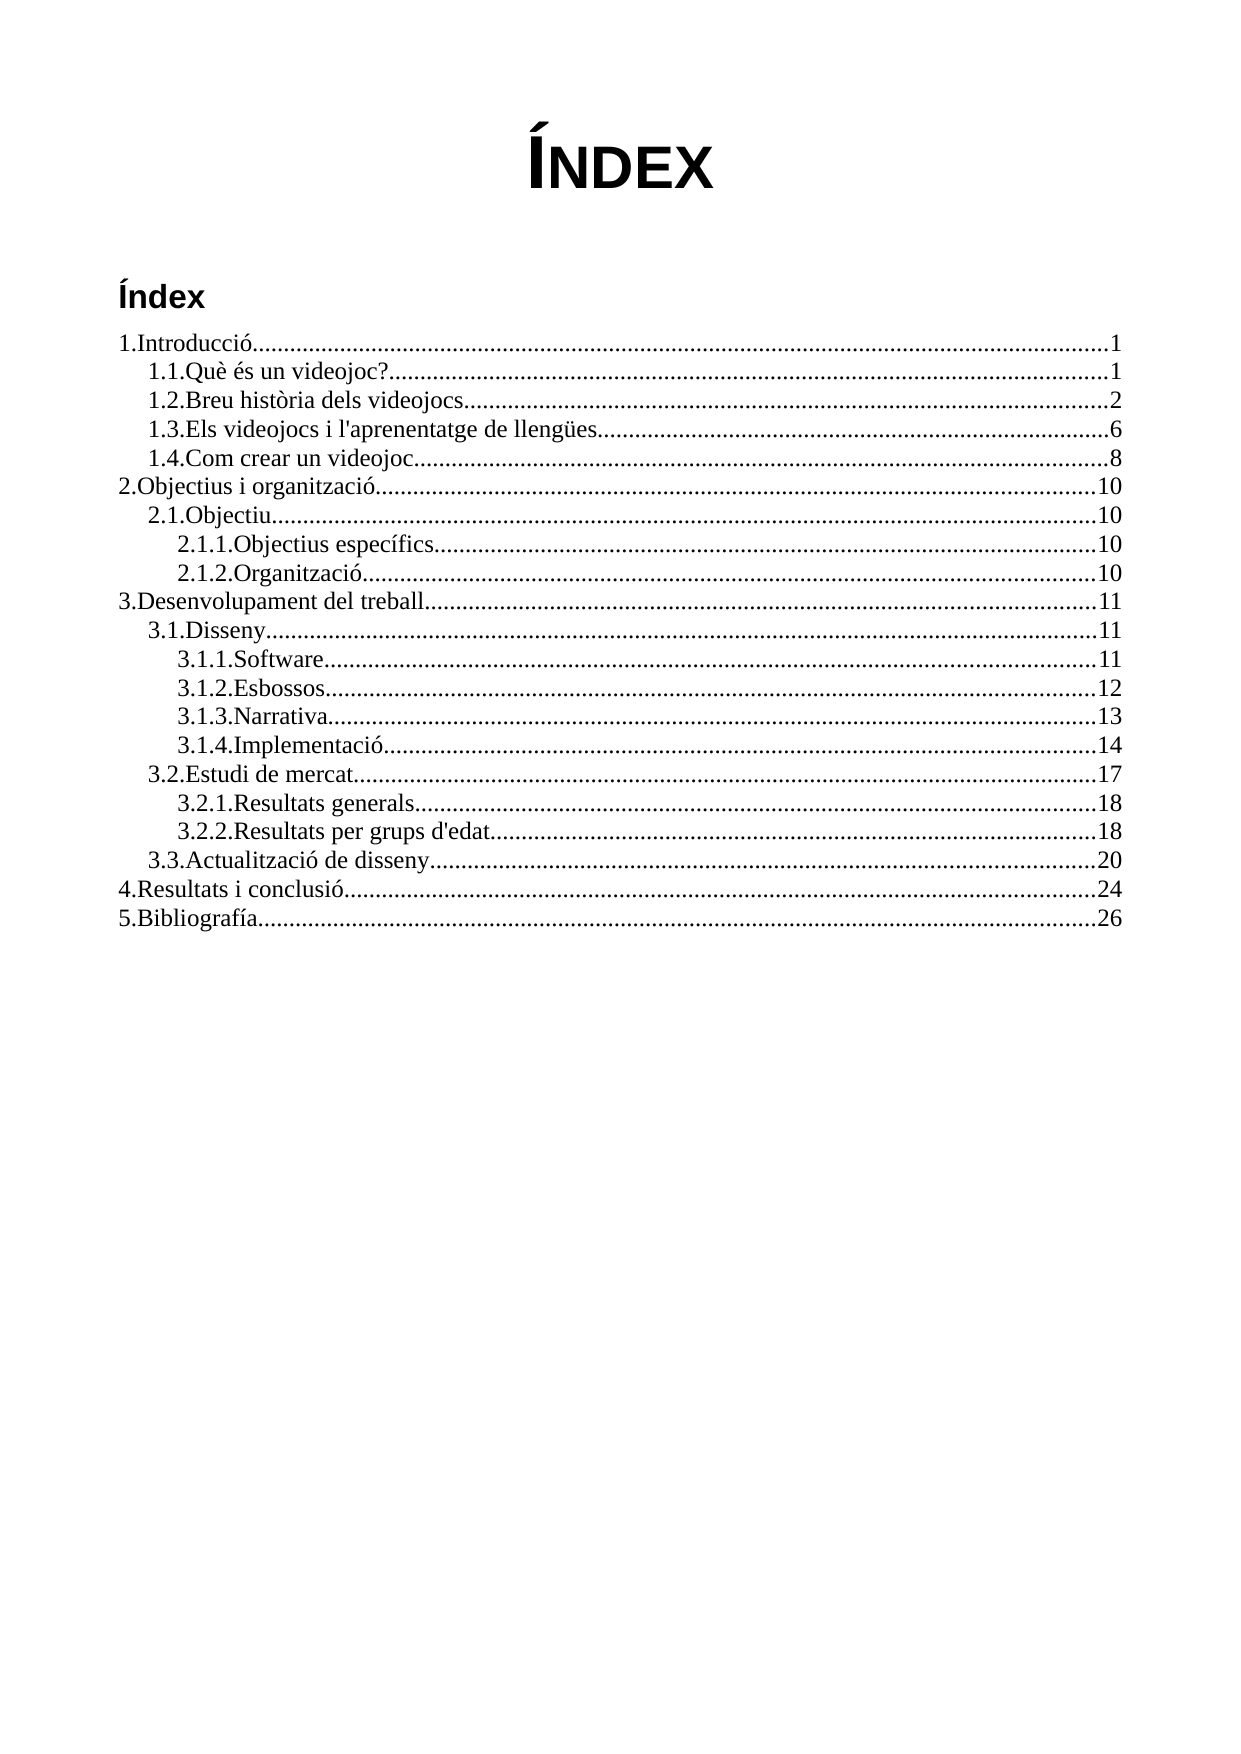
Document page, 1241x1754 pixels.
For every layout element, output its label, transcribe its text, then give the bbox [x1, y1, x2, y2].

text 1.1.Què és un videojoc? 1 [148, 356, 1122, 385]
text 2.1.1.Objectius específics 10 [177, 529, 1122, 558]
subtitle Índex [118, 277, 1122, 315]
text 2.1.Objectiu 10 [148, 500, 1122, 529]
text 3.2.2.Resultats per grups d'edat 18 [177, 816, 1122, 845]
text 3.1.2.Esbossos 12 [177, 673, 1122, 701]
text 3.1.Disseny 11 [148, 615, 1122, 644]
text 3.Desenvolupament del treball 11 [118, 586, 1122, 615]
text 1.Introducció 1 [118, 328, 1122, 356]
text 1.2.Breu història dels videojocs 2 [148, 385, 1122, 414]
text 3.1.1.Software 11 [177, 644, 1122, 673]
text 3.1.3.Narrativa 13 [177, 701, 1122, 730]
text 1.4.Com crear un videojoc 8 [148, 443, 1122, 471]
text 3.2.Estudi de mercat 17 [148, 759, 1122, 788]
text 5.Bibliografía 26 [118, 903, 1122, 931]
text Índex [118, 118, 1122, 204]
text 2.Objectius i organització 10 [118, 471, 1122, 500]
text 3.3.Actualització de disseny 20 [148, 845, 1122, 874]
text 3.1.4.Implementació 14 [177, 730, 1122, 759]
text 1.3.Els videojocs i l'aprenentatge de llengües 6 [148, 414, 1122, 443]
text 4.Resultats i conclusió 24 [118, 874, 1122, 903]
text 3.2.1.Resultats generals 18 [177, 788, 1122, 816]
text 2.1.2.Organització 10 [177, 558, 1122, 586]
